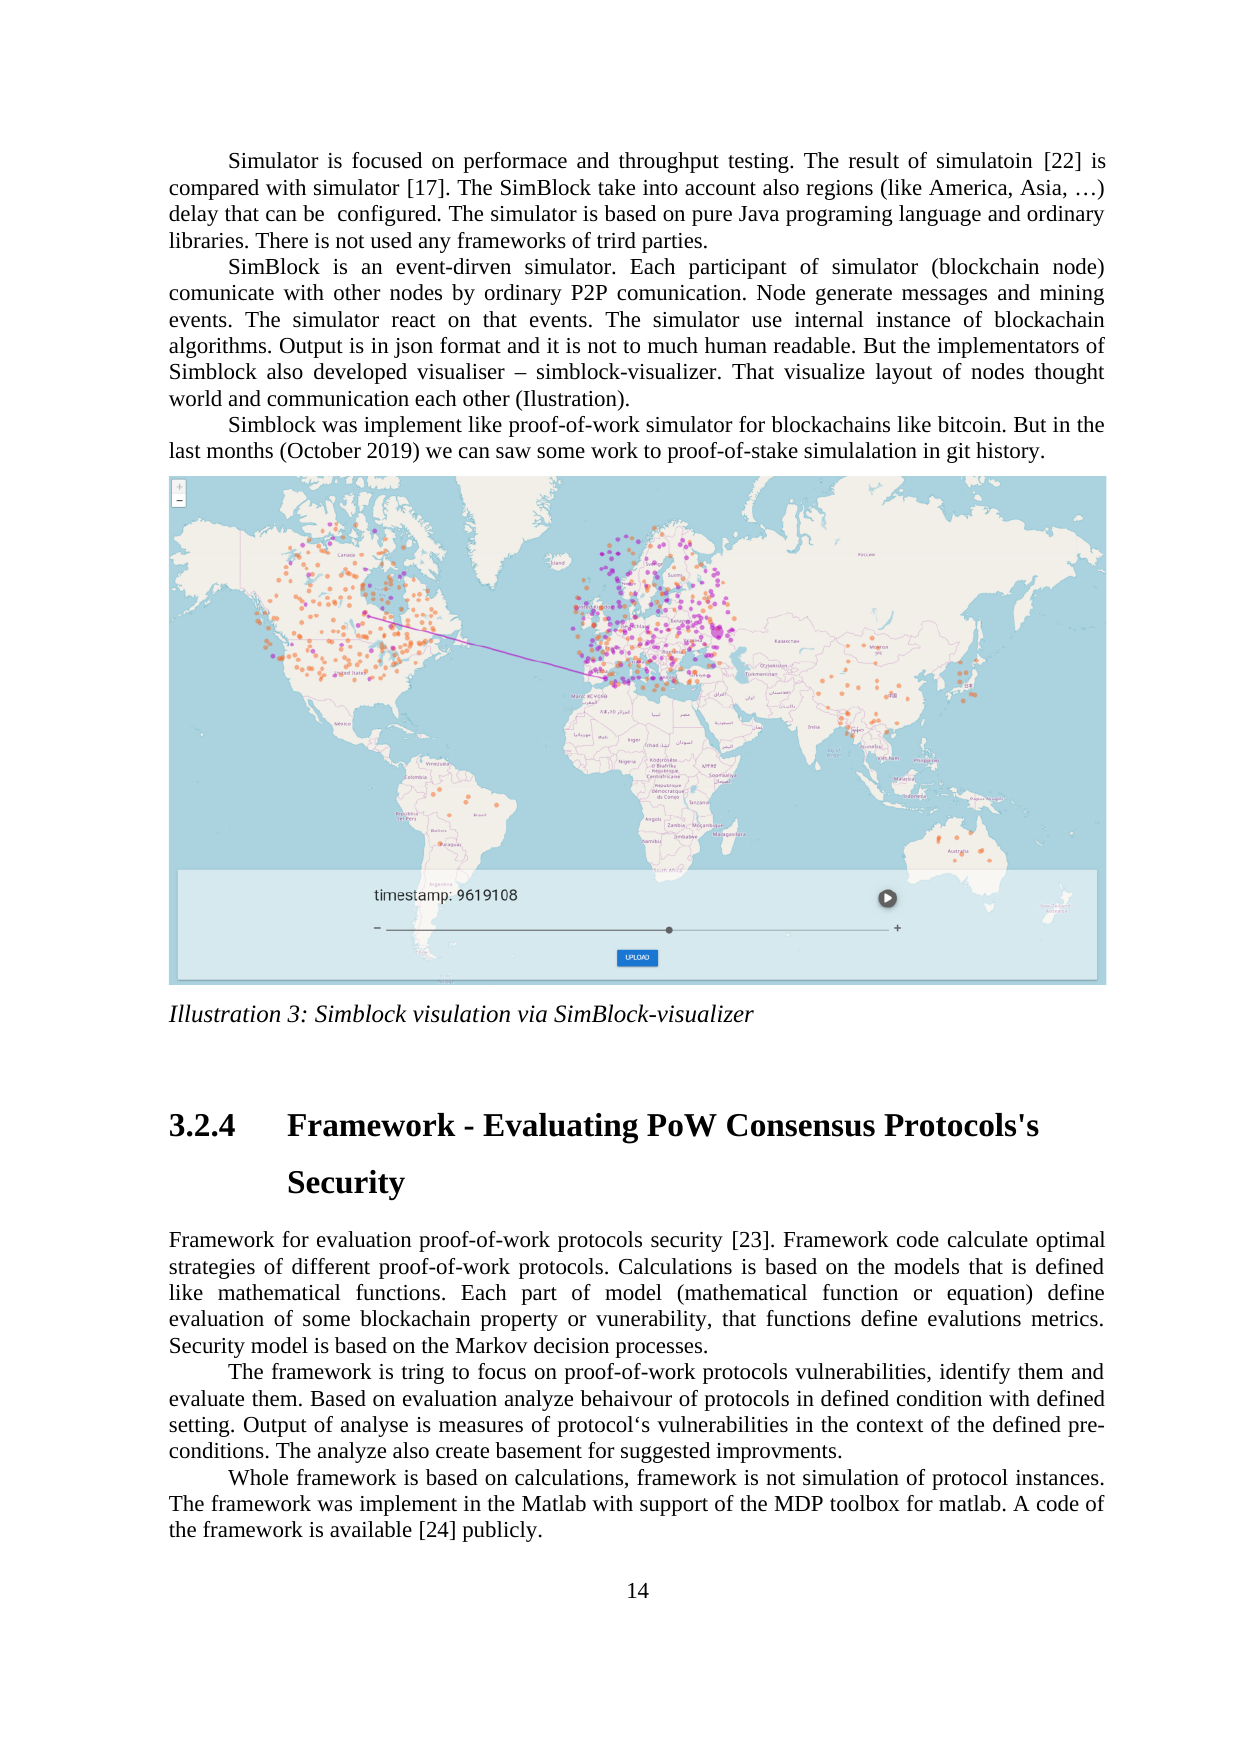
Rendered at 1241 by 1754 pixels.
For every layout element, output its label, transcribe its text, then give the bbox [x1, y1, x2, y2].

text SimBlock is an event-dirven simulator. Each participant of simulator (blockchain node) comunicate with other nodes by ordinary P2P comunication. Node generate messages and mining events. The simulator react on that events. The simulator use internal instance of blockachain algorithms. Output is in json format and it is not to much human readable. But the implementators of Simblock also developed visualiser – simblock-visualizer. That visualize layout of nodes thought world and communication each other (Ilustration). [169, 253, 1106, 411]
picture [168, 476, 1107, 985]
text The framework is tring to focus on proof-of-work protocols vulnerabilities, identify them and evaluate them. Based on evaluation analyze behaivour of protocols in defined condition with defined setting. Output of analyse is measures of protocol‘s vulnerabilities in the context of the defined pre-conditions. The analyze also create basement for suggested improvments. [169, 1358, 1106, 1464]
text Framework for evaluation proof-of-work protocols security [23]. Framework code calculate optimal strategies of different proof-of-work protocols. Calculations is based on the models that is defined like mathematical functions. Each part of model (mathematical function or equation) define evaluation of some blockachain property or vunerability, that functions define evalutions metrics. Security model is based on the Markov decision processes. [169, 1226, 1106, 1358]
text Illustration 3: Simblock visulation via SimBlock-visualizer [169, 985, 1106, 1027]
text Whole framework is based on calculations, framework is not simulation of protocol instances. The framework was implement in the Matlab with support of the MDP toolbox for matlab. A code of the framework is available [24] publicly. [169, 1464, 1106, 1543]
text Simblock was implement like proof-of-work simulator for blockachains like bitcoin. But in the last months (October 2019) we can saw some work to proof-of-stake simulalation in git history. [169, 411, 1106, 464]
subtitle Framework - Evaluating PoW Consensus Protocols's Security [169, 1105, 1106, 1201]
text Simulator is focused on performace and throughput testing. The result of simulatoin [22] is compared with simulator [17]. The SimBlock take into account also regions (like America, Asia, …) delay that can be configured. The simulator is based on pure Java programing language and ordinary libraries. There is not used any frameworks of trird parties. [169, 148, 1106, 253]
